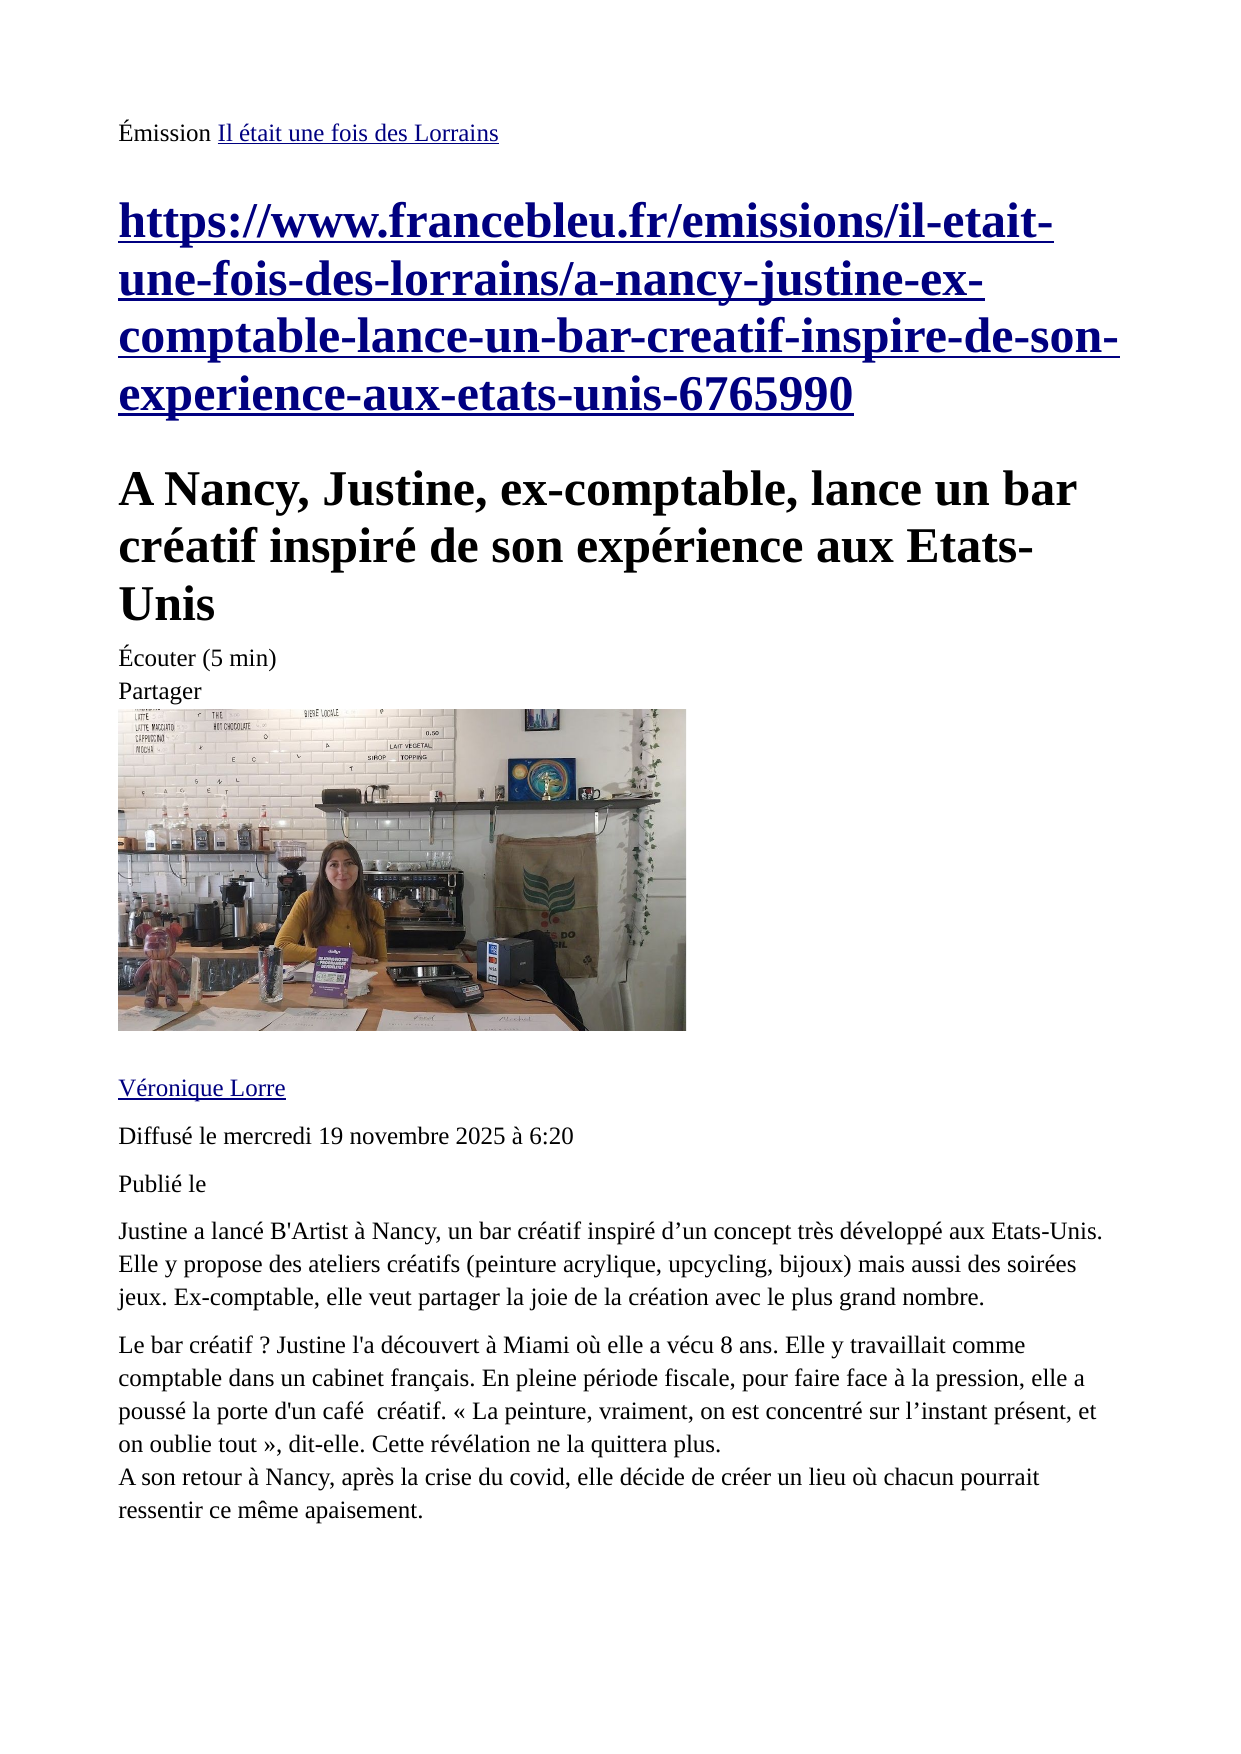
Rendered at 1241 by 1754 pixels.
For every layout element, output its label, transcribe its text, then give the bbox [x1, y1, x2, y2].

text Émission Il était une fois des Lorrains [118, 118, 1122, 147]
picture [118, 709, 687, 1031]
text Diffusé le mercredi 19 novembre 2025 à 6:20 [118, 1121, 1122, 1150]
subtitle https://www.francebleu.fr/emissions/il-etait-une-fois-des-lorrains/a-nancy-justine-ex-comptable-lance-un-bar-creatif-inspire-de-son-experience-aux-etats-unis-6765990 [118, 191, 1122, 421]
text Publié le [118, 1169, 1122, 1197]
text Véronique Lorre [118, 1073, 1122, 1102]
subtitle A Nancy, Justine, ex-comptable, lance un bar créatif inspiré de son expérience aux Etats-Unis [118, 458, 1122, 631]
text Partager [118, 676, 1122, 705]
text Justine a lancé B'Artist à Nancy, un bar créatif inspiré d’un concept très développé aux Etats-Unis. Elle y propose des ateliers créatifs (peinture acrylique, upcycling, bijoux) mais aussi des soirées jeux. Ex-comptable, elle veut partager la joie de la création avec le plus grand nombre. [118, 1216, 1122, 1311]
text Écouter (5 min) [118, 643, 1122, 672]
text Le bar créatif ? Justine l'a découvert à Miami où elle a vécu 8 ans. Elle y travaillait comme comptable dans un cabinet français. En pleine période fiscale, pour faire face à la pression, elle a poussé la porte d'un café créatif. « La peinture, vraiment, on est concentré sur l’instant présent, et on oublie tout », dit-elle. Cette révélation ne la quittera plus. A son retour à Nancy, après la crise du covid, elle décide de créer un lieu où chacun pourrait ressentir ce même apaisement. [118, 1330, 1122, 1524]
